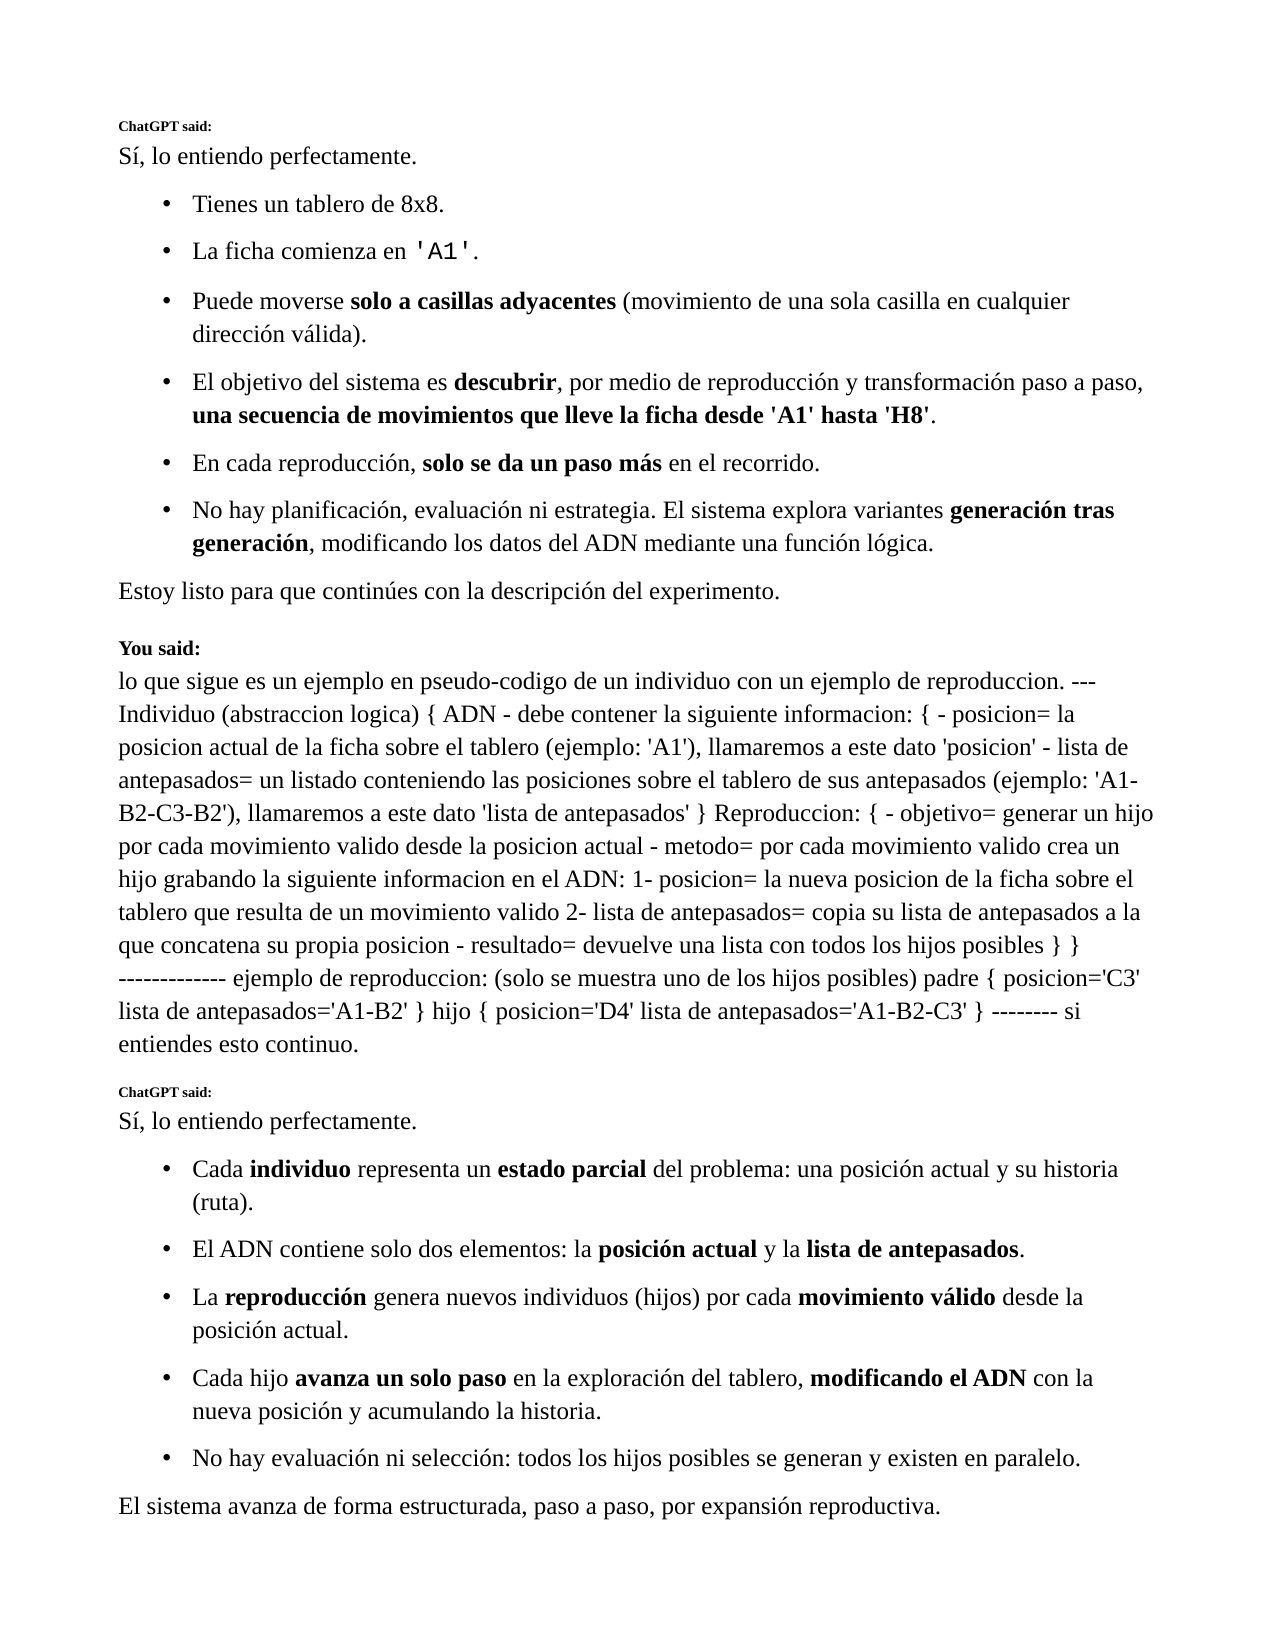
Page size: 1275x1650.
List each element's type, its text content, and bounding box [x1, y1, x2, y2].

list Cada hijo avanza un solo paso en la exploración del tablero, modificando el ADN con la nueva posición y acumulando la historia. [162, 1363, 1157, 1424]
list El ADN contiene solo dos elementos: la posición actual y la lista de antepasados. [162, 1234, 1157, 1263]
text lo que sigue es un ejemplo en pseudo-codigo de un individuo con un ejemplo de reproduccion. --- Individuo (abstraccion logica) { ADN - debe contener la siguiente informacion: { - posicion= la posicion actual de la ficha sobre el tablero (ejemplo: 'A1'), llamaremos a este dato 'posicion' - lista de antepasados= un listado conteniendo las posiciones sobre el tablero de sus antepasados (ejemplo: 'A1-B2-C3-B2'), llamaremos a este dato 'lista de antepasados' } Reproduccion: { - objetivo= generar un hijo por cada movimiento valido desde la posicion actual - metodo= por cada movimiento valido crea un hijo grabando la siguiente informacion en el ADN: 1- posicion= la nueva posicion de la ficha sobre el tablero que resulta de un movimiento valido 2- lista de antepasados= copia su lista de antepasados a la que concatena su propia posicion - resultado= devuelve una lista con todos los hijos posibles } } ------------- ejemplo de reproduccion: (solo se muestra uno de los hijos posibles) padre { posicion='C3' lista de antepasados='A1-B2' } hijo { posicion='D4' lista de antepasados='A1-B2-C3' } -------- si entiendes esto continuo. [118, 666, 1157, 1058]
subtitle ChatGPT said: [118, 1083, 1157, 1100]
subtitle ChatGPT said: [118, 118, 1157, 135]
list No hay evaluación ni selección: todos los hijos posibles se generan y existen en paralelo. [162, 1443, 1157, 1472]
subtitle You said: [118, 636, 1157, 660]
list Cada individuo representa un estado parcial del problema: una posición actual y su historia (ruta). [162, 1154, 1157, 1216]
list En cada reproducción, solo se da un paso más en el recorrido. [162, 448, 1157, 476]
list No hay planificación, evaluación ni estrategia. El sistema explora variantes generación tras generación, modificando los datos del ADN mediante una función lógica. [162, 495, 1157, 557]
list Tienes un tablero de 8x8. [162, 189, 1157, 217]
list El objetivo del sistema es descubrir, por medio de reproducción y transformación paso a paso, una secuencia de movimientos que lleve la ficha desde 'A1' hasta 'H8'. [162, 367, 1157, 429]
text Sí, lo entiendo perfectamente. [118, 141, 1157, 170]
list Puede moverse solo a casillas adyacentes (movimiento de una sola casilla en cualquier dirección válida). [162, 286, 1157, 348]
text Estoy listo para que continúes con la descripción del experimento. [118, 576, 1157, 604]
text El sistema avanza de forma estructurada, paso a paso, por expansión reproductiva. [118, 1491, 1157, 1520]
list La reproducción genera nuevos individuos (hijos) por cada movimiento válido desde la posición actual. [162, 1282, 1157, 1344]
text Sí, lo entiendo perfectamente. [118, 1106, 1157, 1135]
list La ficha comienza en 'A1'. [162, 236, 1157, 267]
